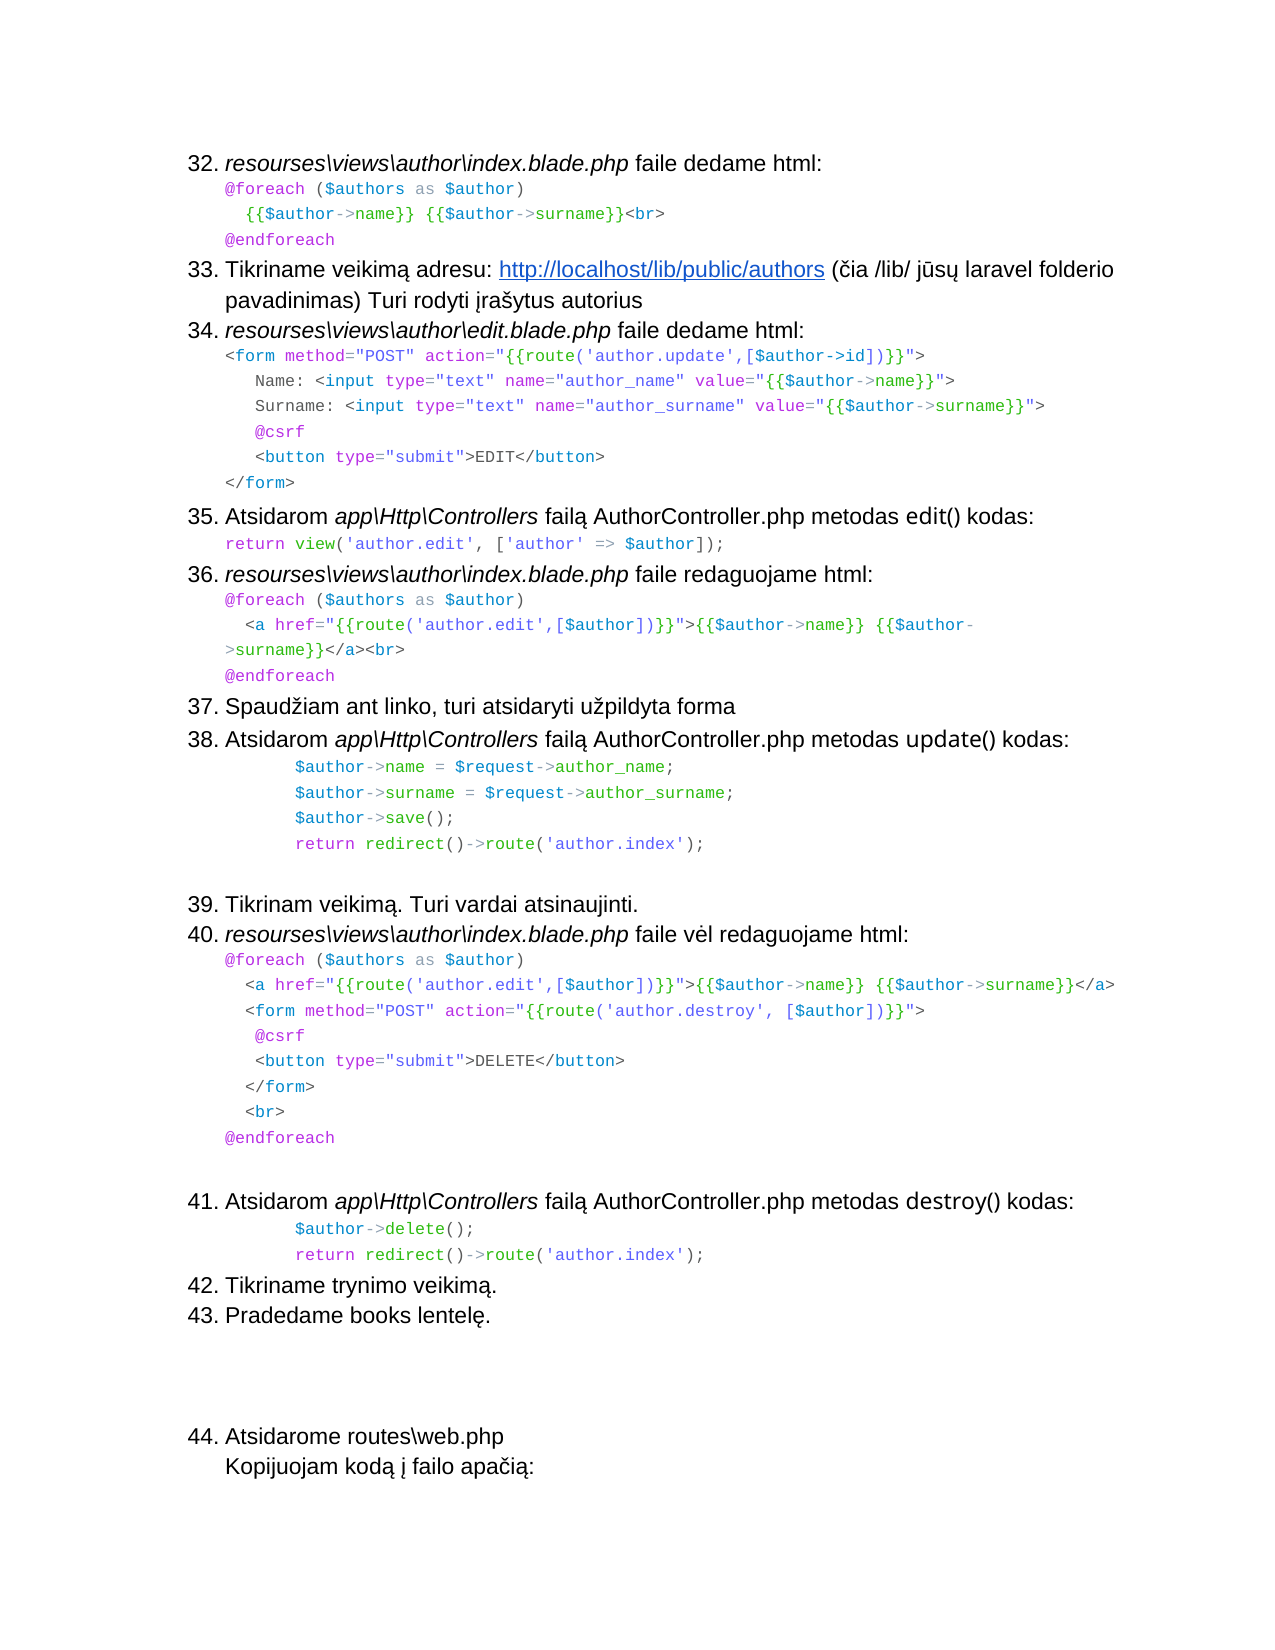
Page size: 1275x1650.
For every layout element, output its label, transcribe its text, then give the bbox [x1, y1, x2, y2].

text </form> [225, 1078, 1125, 1097]
list Tikrinam veikimą. Turi vardai atsinaujinti. [187, 891, 1125, 917]
list resourses\views\author\edit.blade.php faile dedame html: [187, 317, 1125, 343]
text {{$author->name}} {{$author->surname}}<br> [225, 206, 1125, 224]
text return redirect()->route('author.index'); [225, 835, 1125, 854]
list Atsidarom app\Http\Controllers failą AuthorController.php metodas destroy() kodas: [187, 1185, 1125, 1216]
list Atsidarom app\Http\Controllers failą AuthorController.php metodas update() kodas: [187, 723, 1125, 754]
text <button type="submit">EDIT</button> [225, 449, 1125, 468]
text $author->name = $request->author_name; [225, 759, 1125, 778]
text @csrf [225, 1027, 1125, 1046]
text <form method="POST" action="{{route('author.update',[$author->id])}}"> [225, 347, 1125, 366]
list Atsidarom app\Http\Controllers failą AuthorController.php metodas edit() kodas: [187, 499, 1125, 531]
text $author->surname = $request->author_surname; [225, 784, 1125, 803]
list Atsidarome routes\web.php [187, 1423, 1125, 1449]
list resourses\views\author\index.blade.php faile redaguojame html: [187, 561, 1125, 587]
text return redirect()->route('author.index'); [225, 1246, 1125, 1265]
text <a href="{{route('author.edit',[$author])}}">{{$author->name}} {{$author->surname}}</a> [225, 977, 1125, 996]
list Tikriname trynimo veikimą. [187, 1272, 1125, 1298]
text <br> [225, 1104, 1125, 1123]
text @csrf [225, 423, 1125, 442]
list Spaudžiam ant linko, turi atsidaryti užpildyta forma [187, 693, 1125, 719]
text return view('author.edit', ['author' => $author]); [225, 536, 1125, 554]
text @endforeach [225, 667, 1125, 686]
text <a href="{{route('author.edit',[$author])}}">{{$author->name}} {{$author->surname}}</a><br> [225, 617, 1125, 661]
list Tikriname veikimą adresu: http://localhost/lib/public/authors (čia /lib/ jūsų laravel folderio pavadinimas) Turi rodyti įrašytus autorius [187, 256, 1125, 313]
text $author->delete(); [225, 1221, 1125, 1239]
text @foreach ($authors as $author) [225, 180, 1125, 199]
text Kopijuojam kodą į failo apačią: [225, 1453, 1125, 1479]
text </form> [225, 474, 1125, 493]
text Surname: <input type="text" name="author_surname" value="{{$author->surname}}"> [225, 398, 1125, 417]
text @endforeach [225, 1129, 1125, 1148]
text @foreach ($authors as $author) [225, 591, 1125, 610]
text <form method="POST" action="{{route('author.destroy', [$author])}}"> [225, 1002, 1125, 1021]
list Pradedame books lentelę. [187, 1302, 1125, 1328]
text <button type="submit">DELETE</button> [225, 1053, 1125, 1072]
text @foreach ($authors as $author) [225, 951, 1125, 970]
list resourses\views\author\index.blade.php faile vėl redaguojame html: [187, 921, 1125, 947]
list resourses\views\author\index.blade.php faile dedame html: [187, 150, 1125, 176]
text $author->save(); [225, 810, 1125, 829]
text @endforeach [225, 231, 1125, 250]
text Name: <input type="text" name="author_name" value="{{$author->name}}"> [225, 372, 1125, 391]
